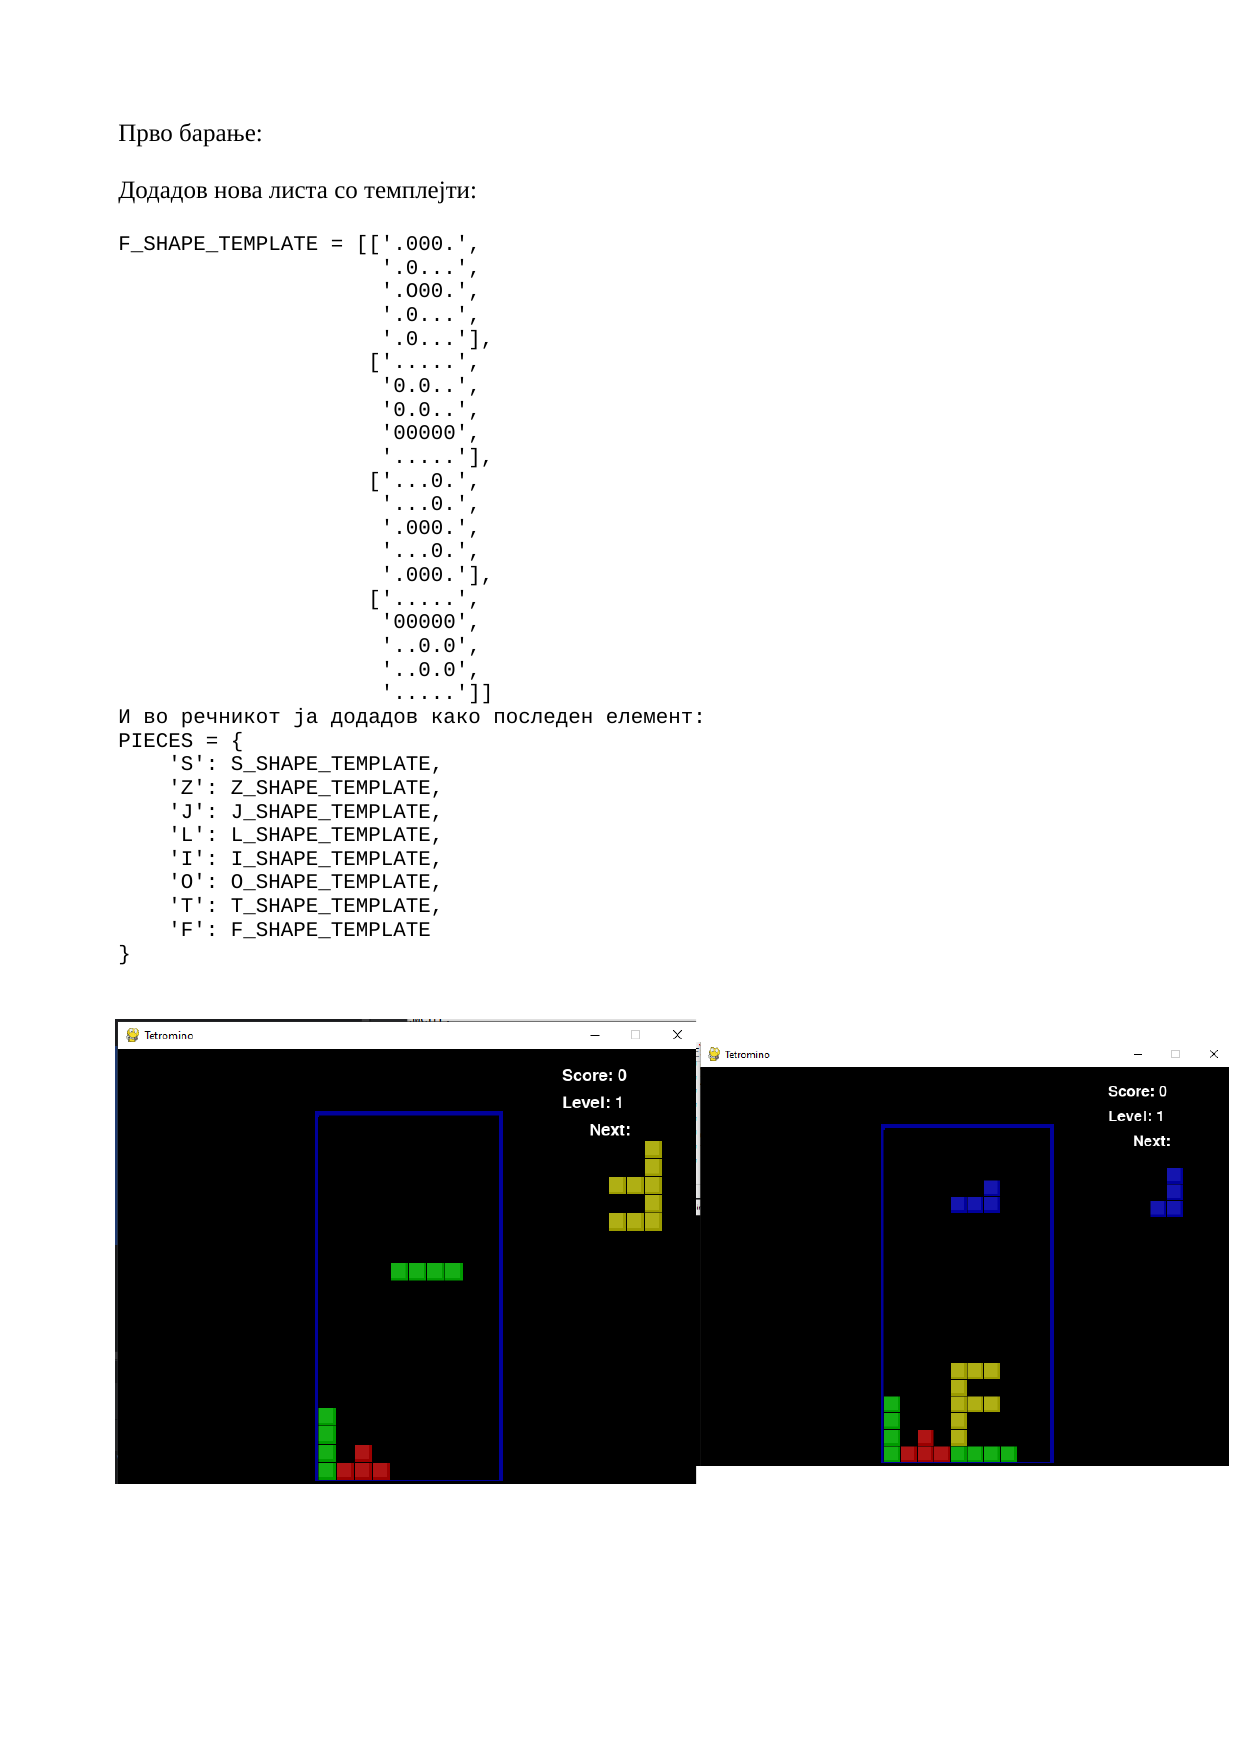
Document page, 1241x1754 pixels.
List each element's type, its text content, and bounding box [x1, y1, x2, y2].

text 'T': T_SHAPE_TEMPLATE, [118, 895, 1122, 919]
text Прво барање: [118, 118, 1122, 147]
text 'J': J_SHAPE_TEMPLATE, [118, 801, 1122, 824]
text } [118, 942, 1122, 966]
text PIECES = { [118, 730, 1122, 753]
text 'S': S_SHAPE_TEMPLATE, [118, 753, 1122, 777]
text 'L': L_SHAPE_TEMPLATE, [118, 824, 1122, 848]
text '0.0..', [118, 399, 1122, 422]
picture [115, 1019, 1229, 1484]
text '.....']] [118, 682, 1122, 706]
text '00000', [118, 611, 1122, 635]
text '.000.', [118, 517, 1122, 541]
text Додадов нова листа со темплејти: [118, 176, 1122, 204]
text 'O': O_SHAPE_TEMPLATE, [118, 872, 1122, 895]
text ['...0.', [118, 469, 1122, 493]
text И во речникот ја додадов како последен елемент: [118, 706, 1122, 730]
text '.0...'], [118, 328, 1122, 351]
text '.0...', [118, 257, 1122, 280]
text '.O00.', [118, 280, 1122, 304]
text '...0.', [118, 493, 1122, 517]
text ['.....', [118, 588, 1122, 611]
text '.000.'], [118, 564, 1122, 588]
text ['.....', [118, 351, 1122, 375]
text F_SHAPE_TEMPLATE = [['.000.', [118, 233, 1122, 257]
text '...0.', [118, 541, 1122, 564]
text '.....'], [118, 446, 1122, 469]
text '..0.0', [118, 659, 1122, 682]
text '0.0..', [118, 375, 1122, 399]
text 'F': F_SHAPE_TEMPLATE [118, 919, 1122, 942]
text 'Z': Z_SHAPE_TEMPLATE, [118, 777, 1122, 801]
text '00000', [118, 422, 1122, 446]
text 'I': I_SHAPE_TEMPLATE, [118, 848, 1122, 872]
text '.0...', [118, 304, 1122, 328]
text '..0.0', [118, 635, 1122, 659]
